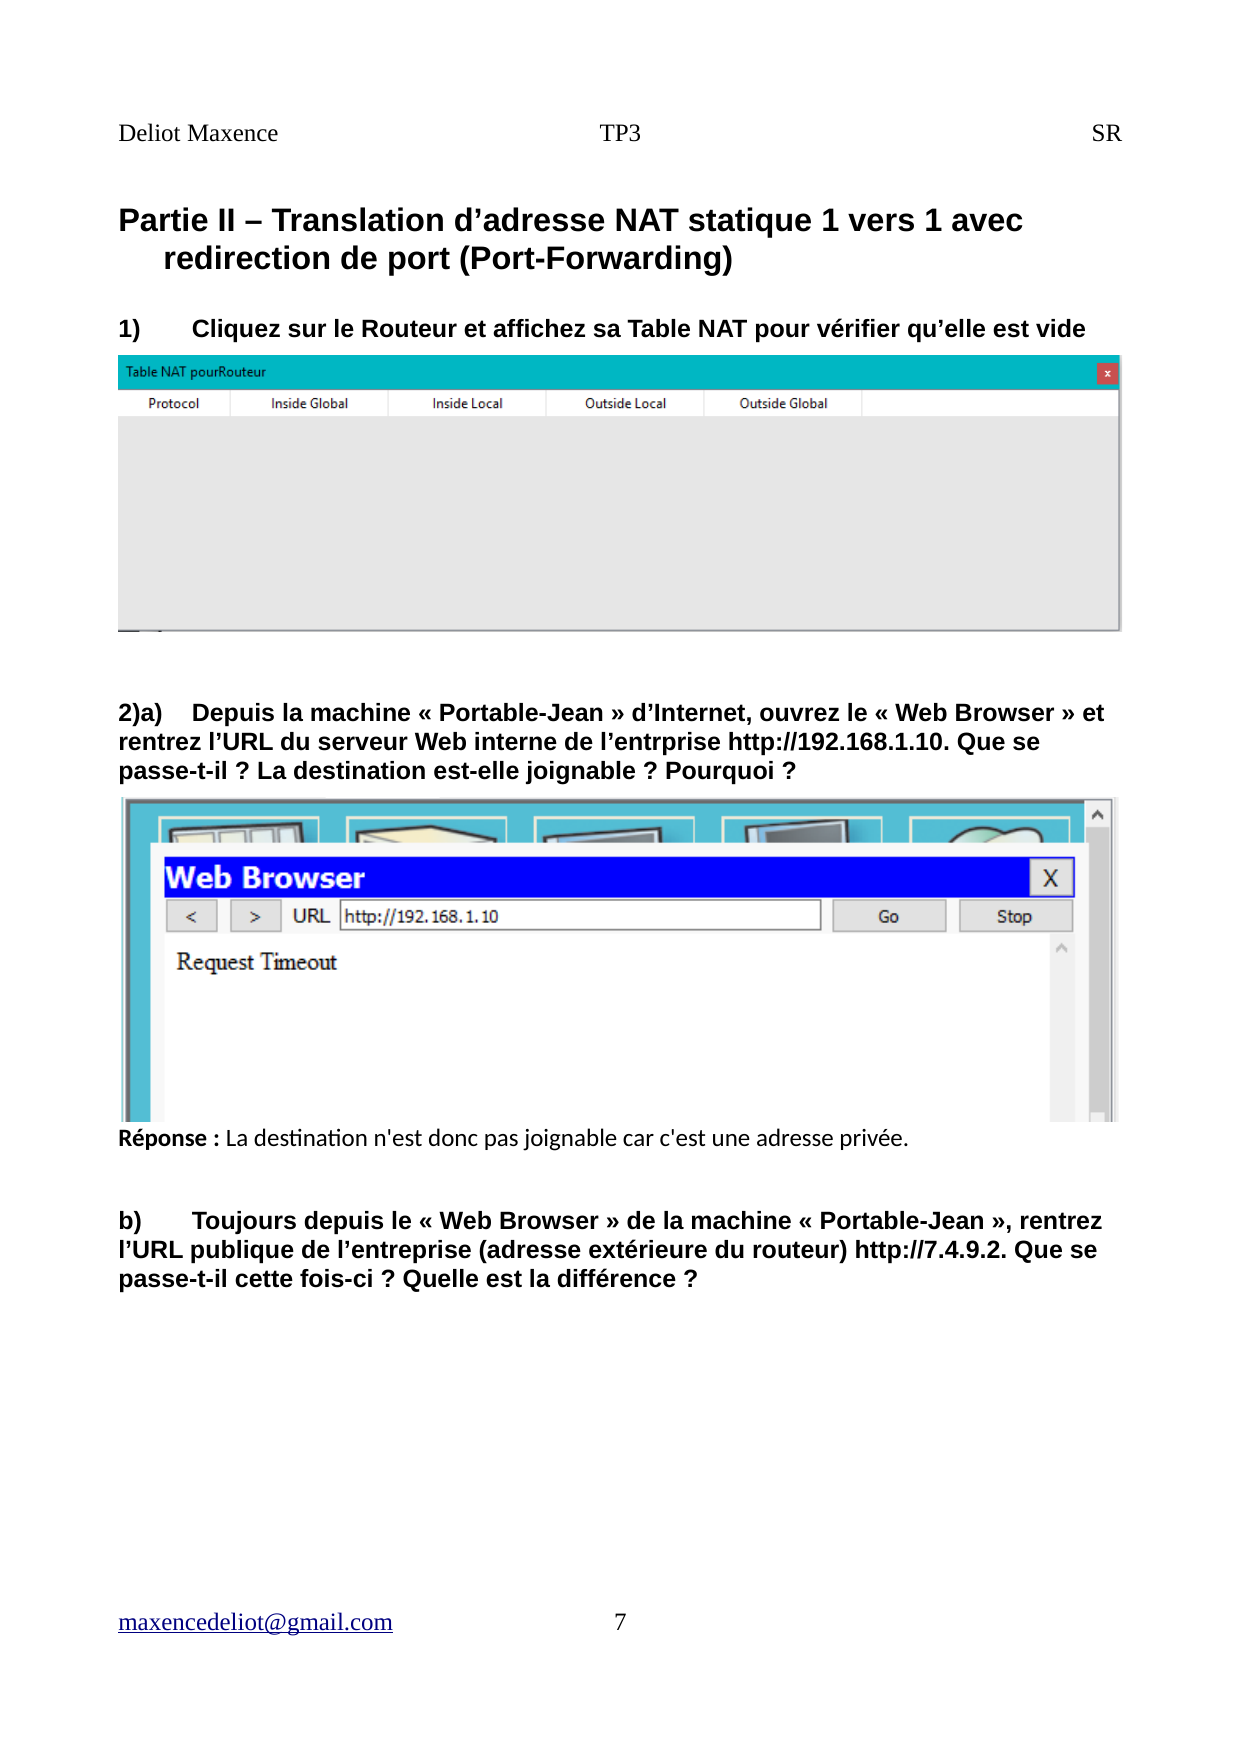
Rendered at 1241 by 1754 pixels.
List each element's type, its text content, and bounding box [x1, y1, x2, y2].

subtitle 1) Cliquez sur le Routeur et affichez sa Table NAT pour vérifier qu’elle est vide [118, 314, 1122, 342]
picture [121, 797, 1119, 1122]
text Réponse : La destination n'est donc pas joignable car c'est une adresse privée. [118, 797, 1122, 1152]
subtitle b) Toujours depuis le « Web Browser » de la machine « Portable-Jean », rentrez l’URL publique de l’entreprise (adresse extérieure du routeur) http://7.4.9.2. Que se passe-t-il cette fois-ci ? Quelle est la différence ? [118, 1206, 1122, 1292]
picture [118, 355, 1123, 632]
subtitle 2)a) Depuis la machine « Portable-Jean » d’Internet, ouvrez le « Web Browser » et rentrez l’URL du serveur Web interne de l’entrprise http://192.168.1.10. Que se passe-t-il ? La destination est-elle joignable ? Pourquoi ? [118, 698, 1122, 784]
subtitle Partie II – Translation d’adresse NAT statique 1 vers 1 avec redirection de port (Port-Forwarding) [118, 201, 1122, 276]
